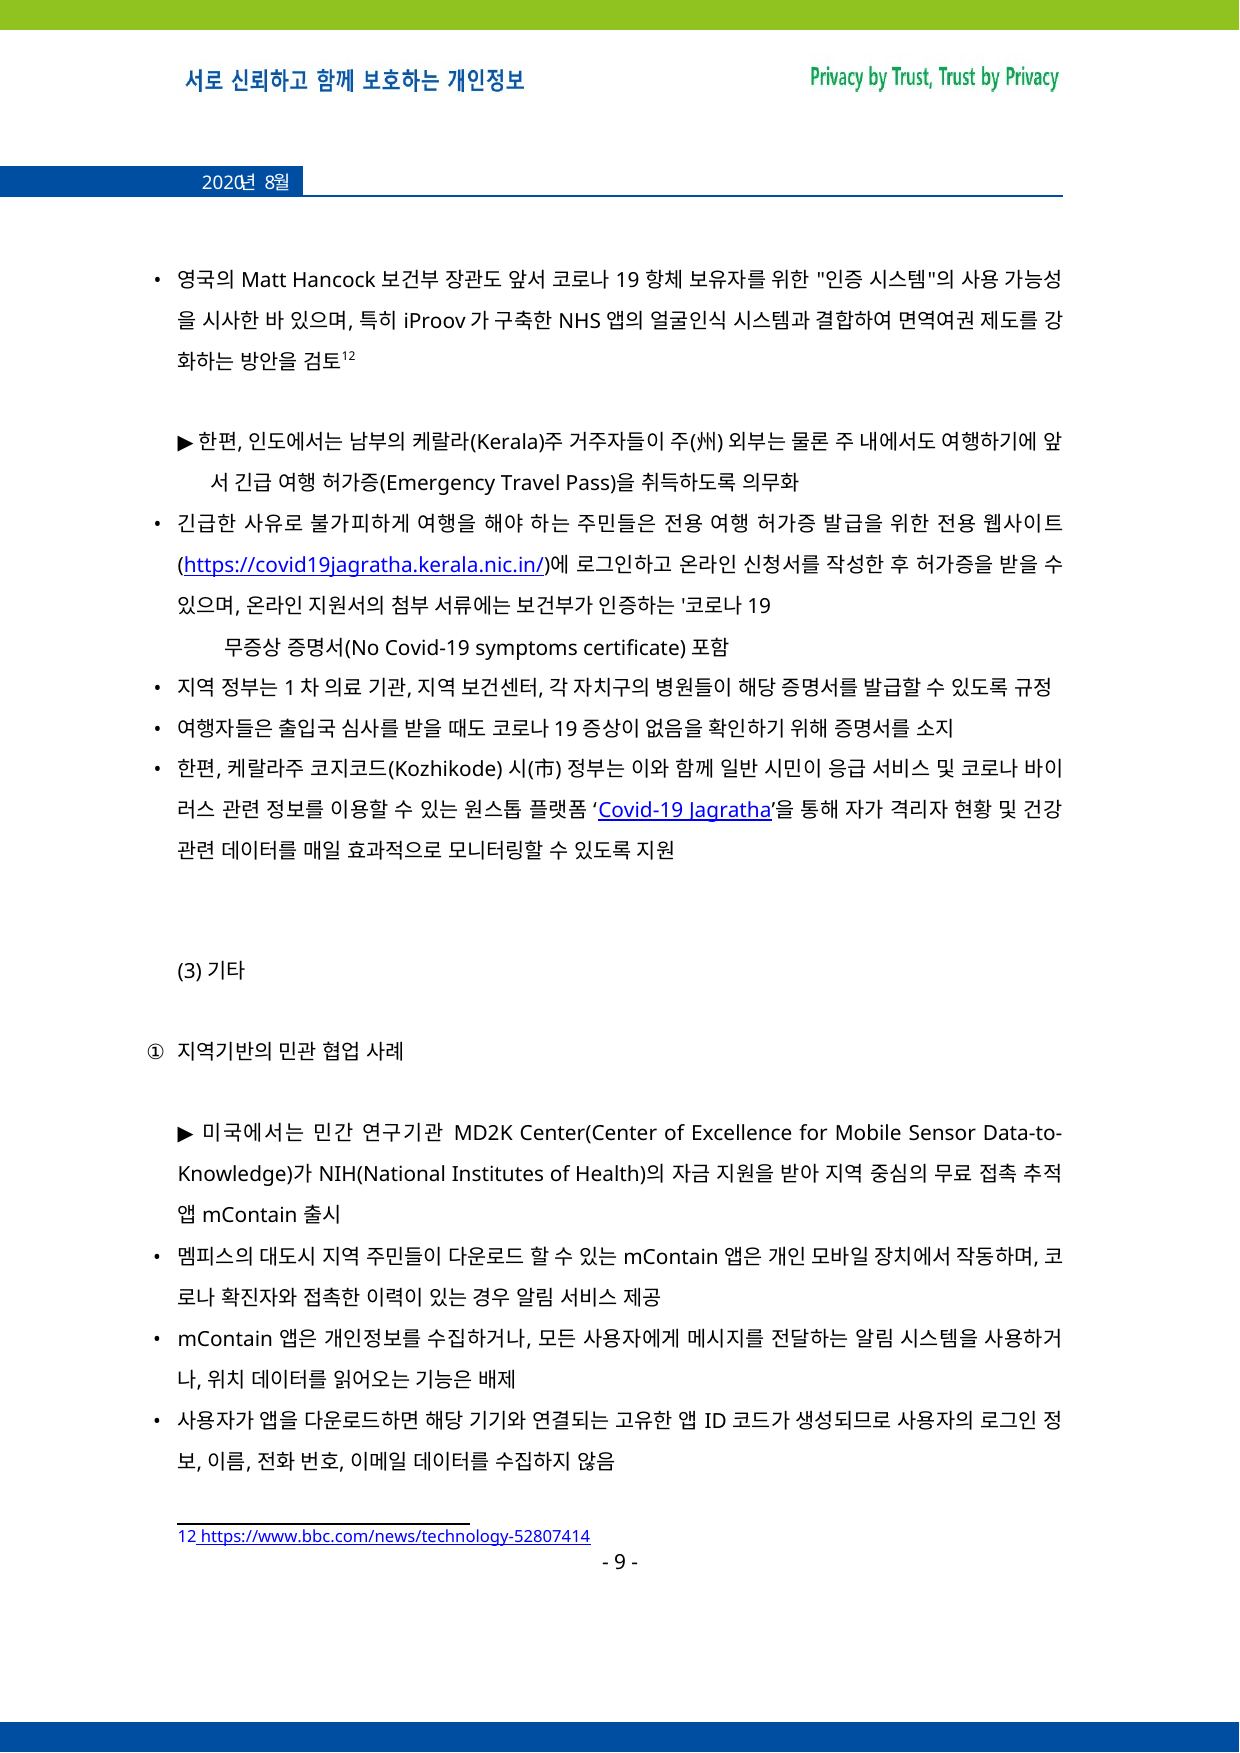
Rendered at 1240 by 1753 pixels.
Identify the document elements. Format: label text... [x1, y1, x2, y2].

text 무증상 증명서(No Covid-19 symptoms certificate) 포함 [224, 633, 1063, 661]
list 영국의 Matt Hancock 보건부 장관도 앞서 코로나19 항체 보유자를 위한 "인증 시스템"의 사용 가능성을 시사한 바 있으며, 특히 iProov가 구축한 NHS 앱의 얼굴인식 시스템과 결합하여 면역여권 제도를 강화하는 방안을 검토 [153, 265, 1063, 376]
list 지역 정부는 1차 의료 기관, 지역 보건센터, 각 자치구의 병원들이 해당 증명서를 발급할 수 있도록 규정 [153, 673, 1063, 701]
list 멤피스의 대도시 지역 주민들이 다운로드 할 수 있는 mContain 앱은 개인 모바일 장치에서 작동하며, 코로나 확진자와 접촉한 이력이 있는 경우 알림 서비스 제공 [153, 1242, 1063, 1311]
list 사용자가 앱을 다운로드하면 해당 기기와 연결되는 고유한 앱 ID 코드가 생성되므로 사용자의 로그인 정보, 이름, 전화 번호, 이메일 데이터를 수집하지 않음 [153, 1407, 1063, 1476]
list 지역기반의 민관 협업 사례 [146, 1037, 1063, 1066]
list 여행자들은 출입국 심사를 받을 때도 코로나19 증상이 없음을 확인하기 위해 증명서를 소지 [153, 714, 1063, 743]
list 한편, 케랄라주 코지코드(Kozhikode) 시(市) 정부는 이와 함께 일반 시민이 응급 서비스 및 코로나 바이러스 관련 정보를 이용할 수 있는 원스톱 플랫폼 ‘Covid-19 Jagratha’을 통해 자가 격리자 현황 및 건강 관련 데이터를 매일 효과적으로 모니터링할 수 있도록 지원 [153, 754, 1063, 864]
text ▶ 한편, 인도에서는 남부의 케랄라(Kerala)주 거주자들이 주(州) 외부는 물론 주 내에서도 여행하기에 앞서 긴급 여행 허가증(Emergency Travel Pass)을 취득하도록 의무화 [177, 427, 1063, 497]
text ▶ 미국에서는 민간 연구기관 MD2K Center(Center of Excellence for Mobile Sensor Data-to-Knowledge)가 NIH(National Institutes of Health)의 자금 지원을 받아 지역 중심의 무료 접촉 추적 앱 mContain 출시 [177, 1118, 1063, 1229]
text (3) 기타 [177, 956, 1063, 984]
list mContain 앱은 개인정보를 수집하거나, 모든 사용자에게 메시지를 전달하는 알림 시스템을 사용하거나, 위치 데이터를 읽어오는 기능은 배제 [153, 1324, 1063, 1393]
list https://www.bbc.com/news/technology-52807414 [177, 1524, 1063, 1547]
list 긴급한 사유로 불가피하게 여행을 해야 하는 주민들은 전용 여행 허가증 발급을 위한 전용 웹사이트(https://covid19jagratha.kerala.nic.in/)에 로그인하고 온라인 신청서를 작성한 후 허가증을 받을 수 있으며, 온라인 지원서의 첨부 서류에는 보건부가 인증하는 '코로나19 [153, 509, 1063, 620]
